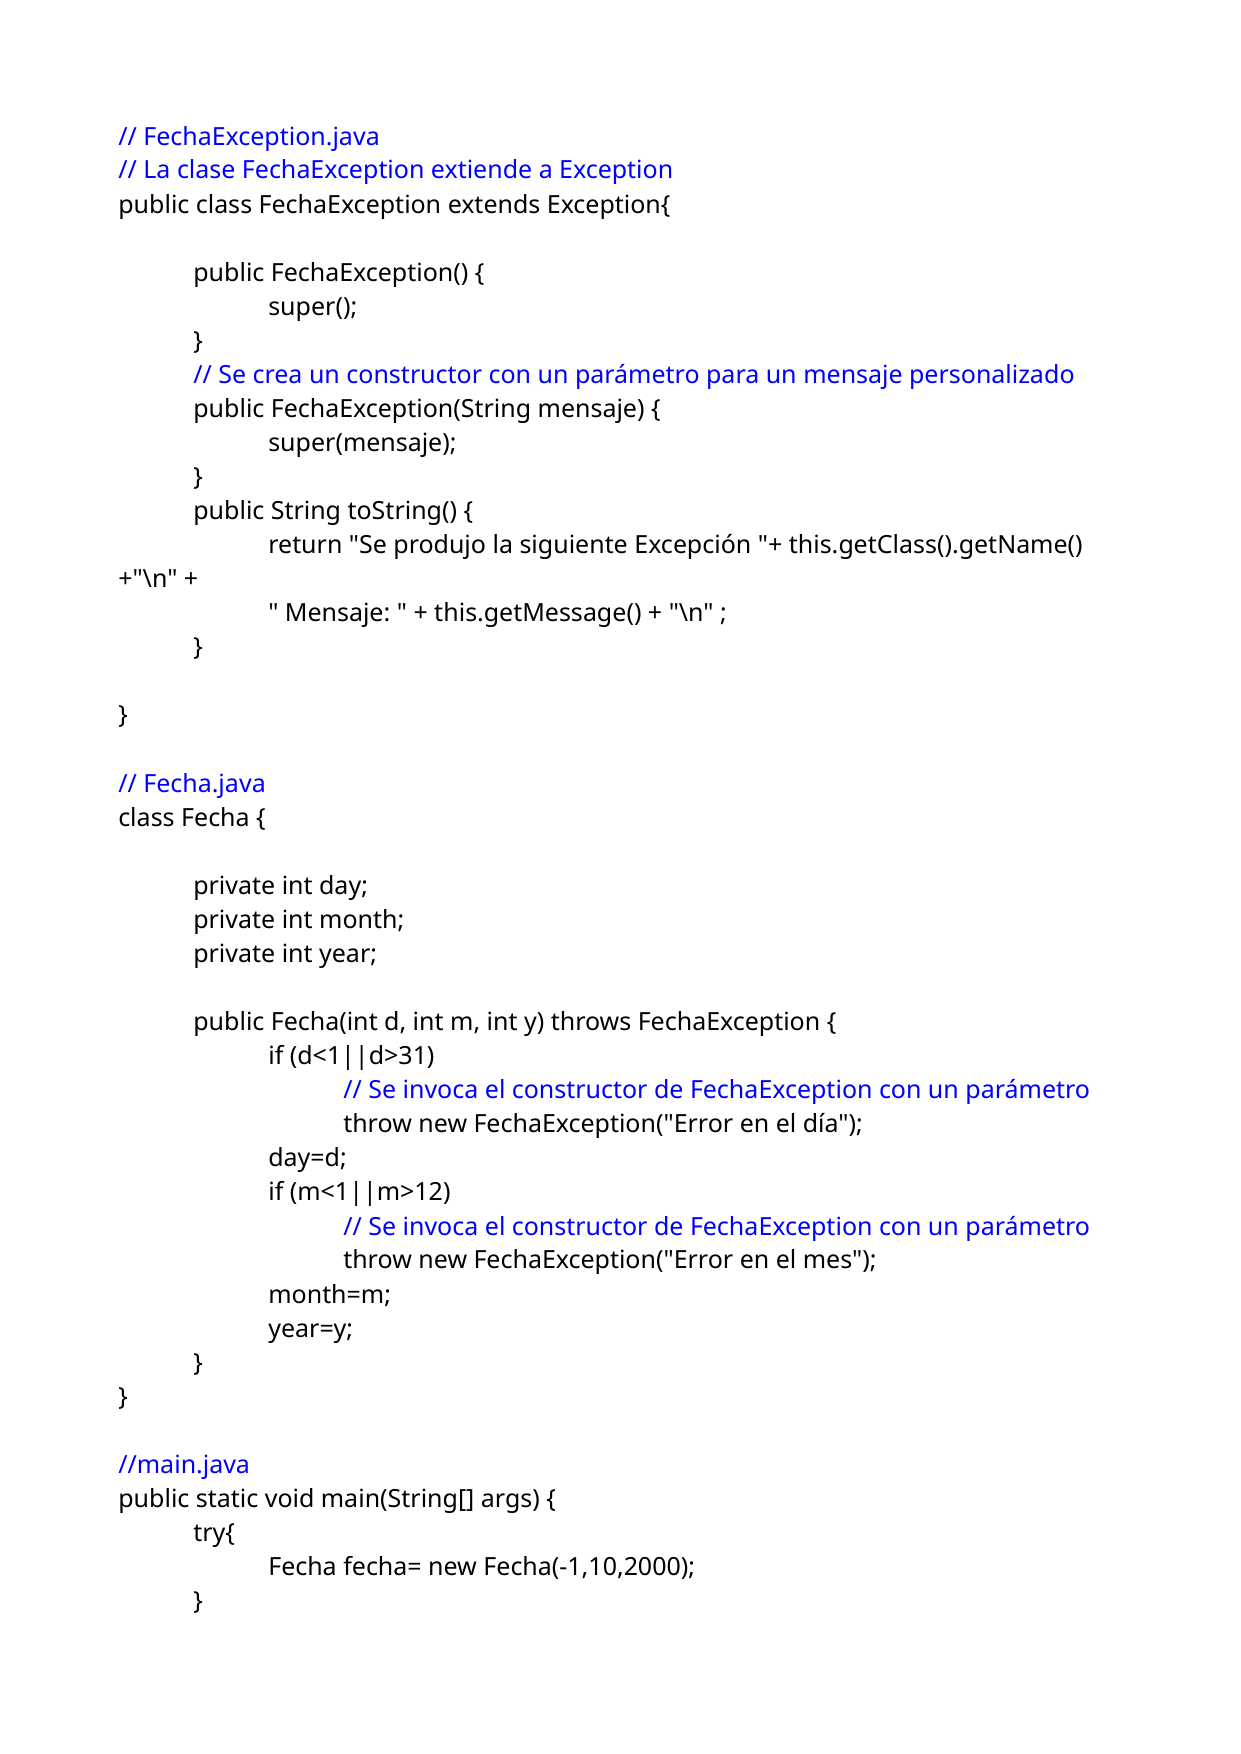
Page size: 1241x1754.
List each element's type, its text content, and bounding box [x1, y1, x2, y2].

text // La clase FechaException extiende a Exception [118, 152, 1122, 186]
text " Mensaje: " + this.getMessage() + "\n" ; [118, 595, 1122, 629]
text year=y; [118, 1310, 1122, 1344]
text try{ [118, 1515, 1122, 1549]
text public String toString() { [118, 493, 1122, 527]
text day=d; [118, 1140, 1122, 1174]
text // Fecha.java [118, 765, 1122, 799]
text //main.java [118, 1447, 1122, 1481]
text private int year; [118, 936, 1122, 970]
text } [118, 1344, 1122, 1378]
text // FechaException.java [118, 118, 1122, 152]
text return "Se produjo la siguiente Excepción "+ this.getClass().getName() +"\n" + [118, 527, 1122, 595]
text } [118, 1378, 1122, 1412]
text Fecha fecha= new Fecha(-1,10,2000); [118, 1549, 1122, 1583]
text month=m; [118, 1276, 1122, 1310]
text if (m<1||m>12) [118, 1174, 1122, 1208]
text super(mensaje); [118, 425, 1122, 459]
text // Se invoca el constructor de FechaException con un parámetro [118, 1072, 1122, 1106]
text public FechaException() { [118, 254, 1122, 288]
text public Fecha(int d, int m, int y) throws FechaException { [118, 1004, 1122, 1038]
text throw new FechaException("Error en el día"); [118, 1106, 1122, 1140]
text class Fecha { [118, 799, 1122, 833]
text } [118, 1583, 1122, 1617]
text } [118, 459, 1122, 493]
text throw new FechaException("Error en el mes"); [118, 1242, 1122, 1276]
text } [118, 322, 1122, 357]
text public static void main(String[] args) { [118, 1481, 1122, 1515]
text public FechaException(String mensaje) { [118, 391, 1122, 425]
text super(); [118, 288, 1122, 322]
text } [118, 697, 1122, 731]
text if (d<1||d>31) [118, 1038, 1122, 1072]
text private int day; [118, 867, 1122, 902]
text public class FechaException extends Exception{ [118, 186, 1122, 220]
text // Se invoca el constructor de FechaException con un parámetro [118, 1208, 1122, 1242]
text } [118, 629, 1122, 663]
text private int month; [118, 902, 1122, 936]
text // Se crea un constructor con un parámetro para un mensaje personalizado [118, 357, 1122, 391]
